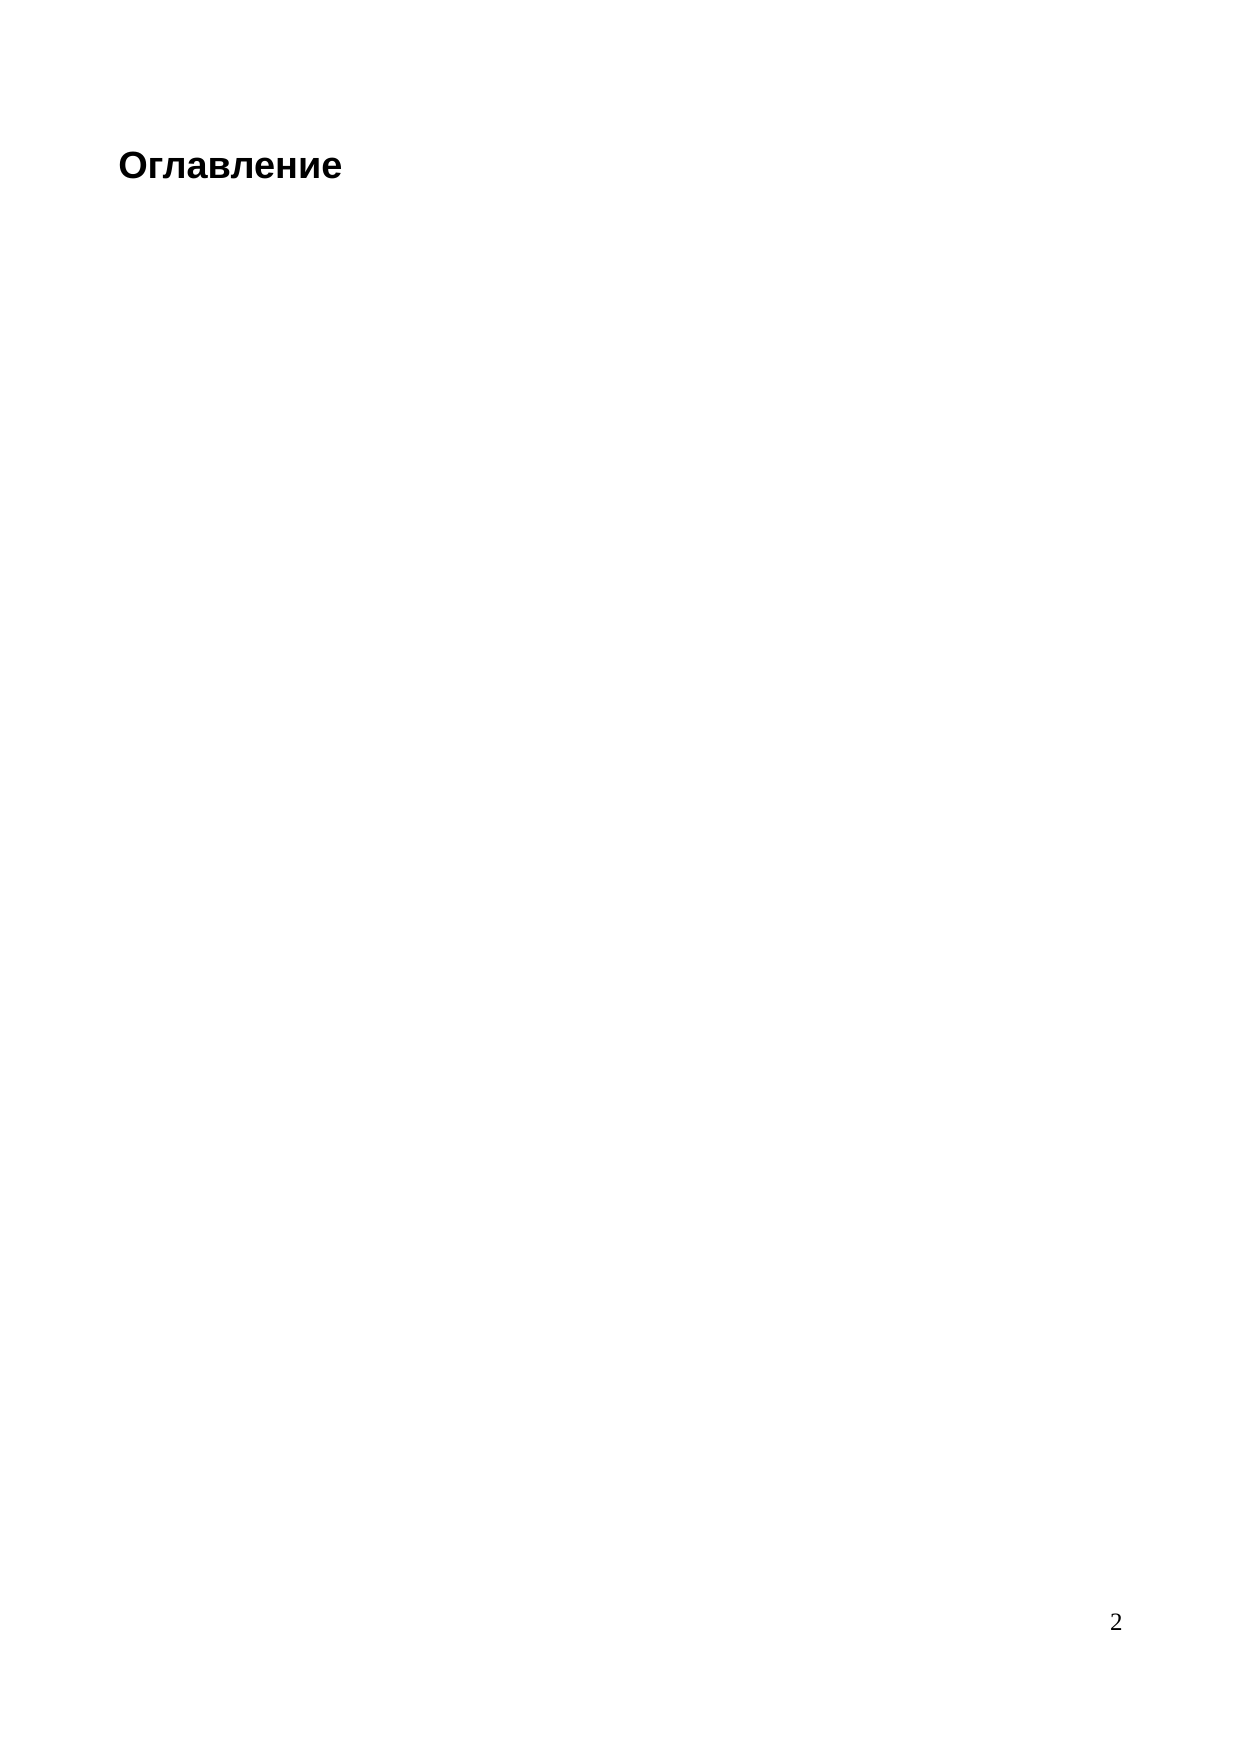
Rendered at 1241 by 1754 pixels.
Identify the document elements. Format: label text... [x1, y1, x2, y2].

subtitle Оглавление [118, 143, 1122, 187]
